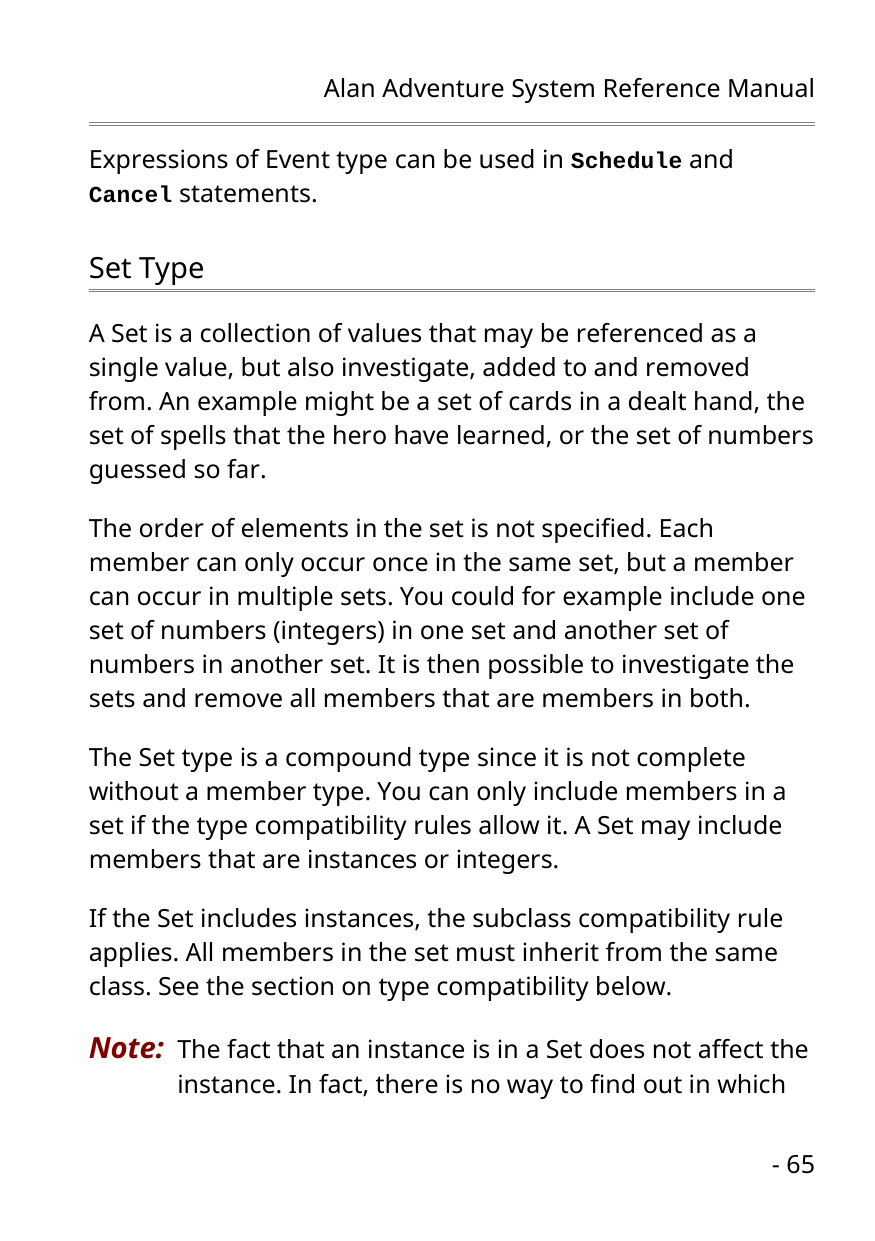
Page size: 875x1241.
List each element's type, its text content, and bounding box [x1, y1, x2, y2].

list The fact that an instance is in a Set does not affect the instance. In fact, there is no way to find out in which [88, 1027, 815, 1101]
text Expressions of Event type can be used in Schedule and Cancel statements. [88, 142, 815, 210]
text If the Set includes instances, the subclass compatibility rule applies. All members in the set must inherit from the same class. See the section on type compatibility below. [88, 901, 815, 1002]
text The order of elements in the set is not specified. Each member can only occur once in the same set, but a member can occur in multiple sets. You could for example include one set of numbers (integers) in one set and another set of numbers in another set. It is then possible to investigate the sets and remove all members that are members in both. [88, 511, 815, 715]
text A Set is a collection of values that may be referenced as a single value, but also investigate, added to and removed from. An example might be a set of cards in a dealt hand, the set of spells that the hero have learned, or the set of numbers guessed so far. [88, 316, 815, 486]
subtitle Set Type [88, 247, 815, 291]
text The Set type is a compound type since it is not complete without a member type. You can only include members in a set if the type compatibility rules allow it. A Set may include members that are instances or integers. [88, 740, 815, 876]
